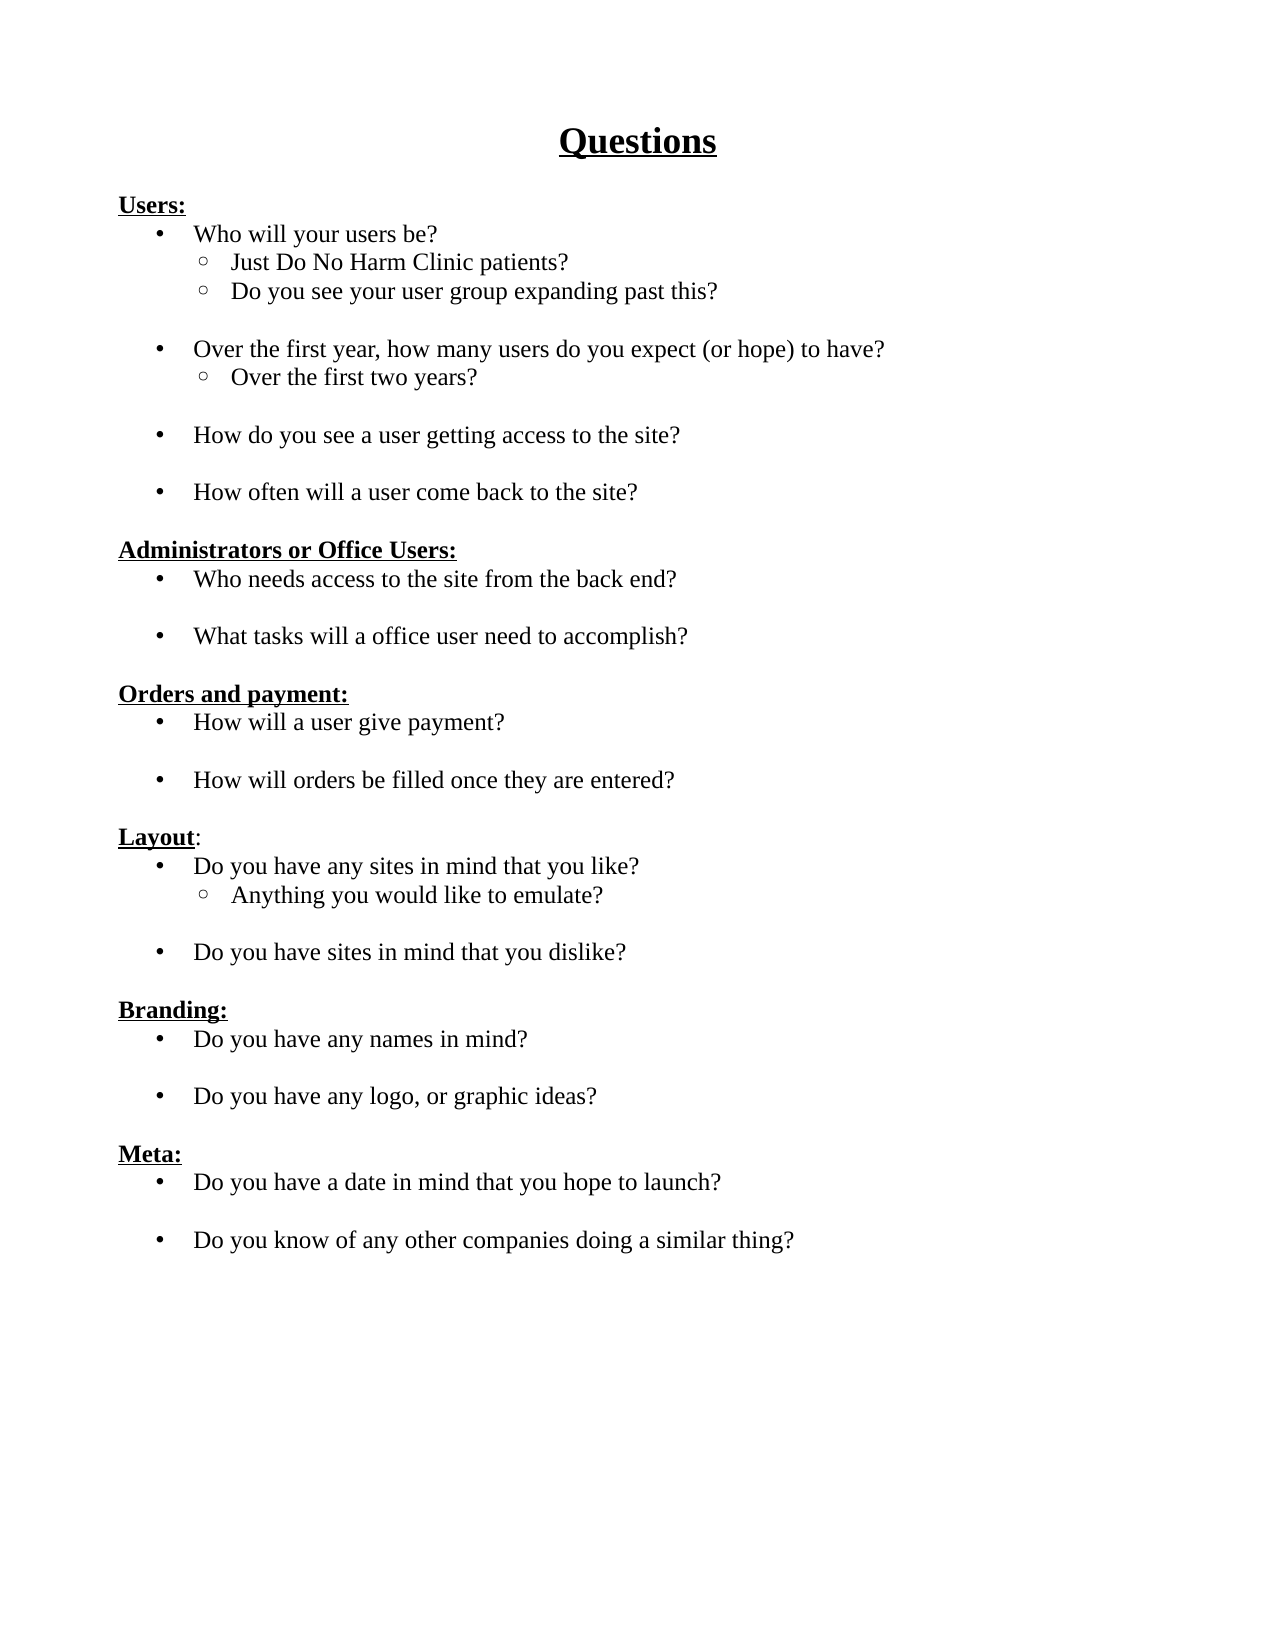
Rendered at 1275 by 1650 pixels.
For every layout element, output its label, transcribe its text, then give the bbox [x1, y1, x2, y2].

list How do you see a user getting access to the site? [156, 420, 1157, 449]
list Do you have sites in mind that you dislike? [156, 937, 1157, 966]
list Just Do No Harm Clinic patients? [193, 247, 1157, 276]
list Do you have any names in mind? [156, 1024, 1157, 1052]
list Over the first year, how many users do you expect (or hope) to have? [156, 334, 1157, 362]
text Questions [118, 118, 1157, 161]
list How will a user give payment? [156, 707, 1157, 736]
text Branding: [118, 995, 1157, 1024]
text Orders and payment: [118, 650, 1157, 707]
list Do you know of any other companies doing a similar thing? [156, 1225, 1157, 1254]
list Anything you would like to emulate? [193, 880, 1157, 909]
text Layout: [118, 822, 1157, 851]
list Do you have any logo, or graphic ideas? [156, 1081, 1157, 1110]
list How will orders be filled once they are entered? [156, 765, 1157, 794]
list Do you have any sites in mind that you like? [156, 851, 1157, 880]
list Who needs access to the site from the back end? [156, 564, 1157, 592]
text Users: [118, 161, 1157, 219]
list Over the first two years? [193, 362, 1157, 391]
list Do you have a date in mind that you hope to launch? [156, 1167, 1157, 1196]
list What tasks will a office user need to accomplish? [156, 621, 1157, 650]
list Who will your users be? [156, 219, 1157, 247]
text Meta: [118, 1139, 1157, 1167]
list Do you see your user group expanding past this? [193, 276, 1157, 305]
list How often will a user come back to the site? [156, 477, 1157, 506]
text Administrators or Office Users: [118, 535, 1157, 564]
